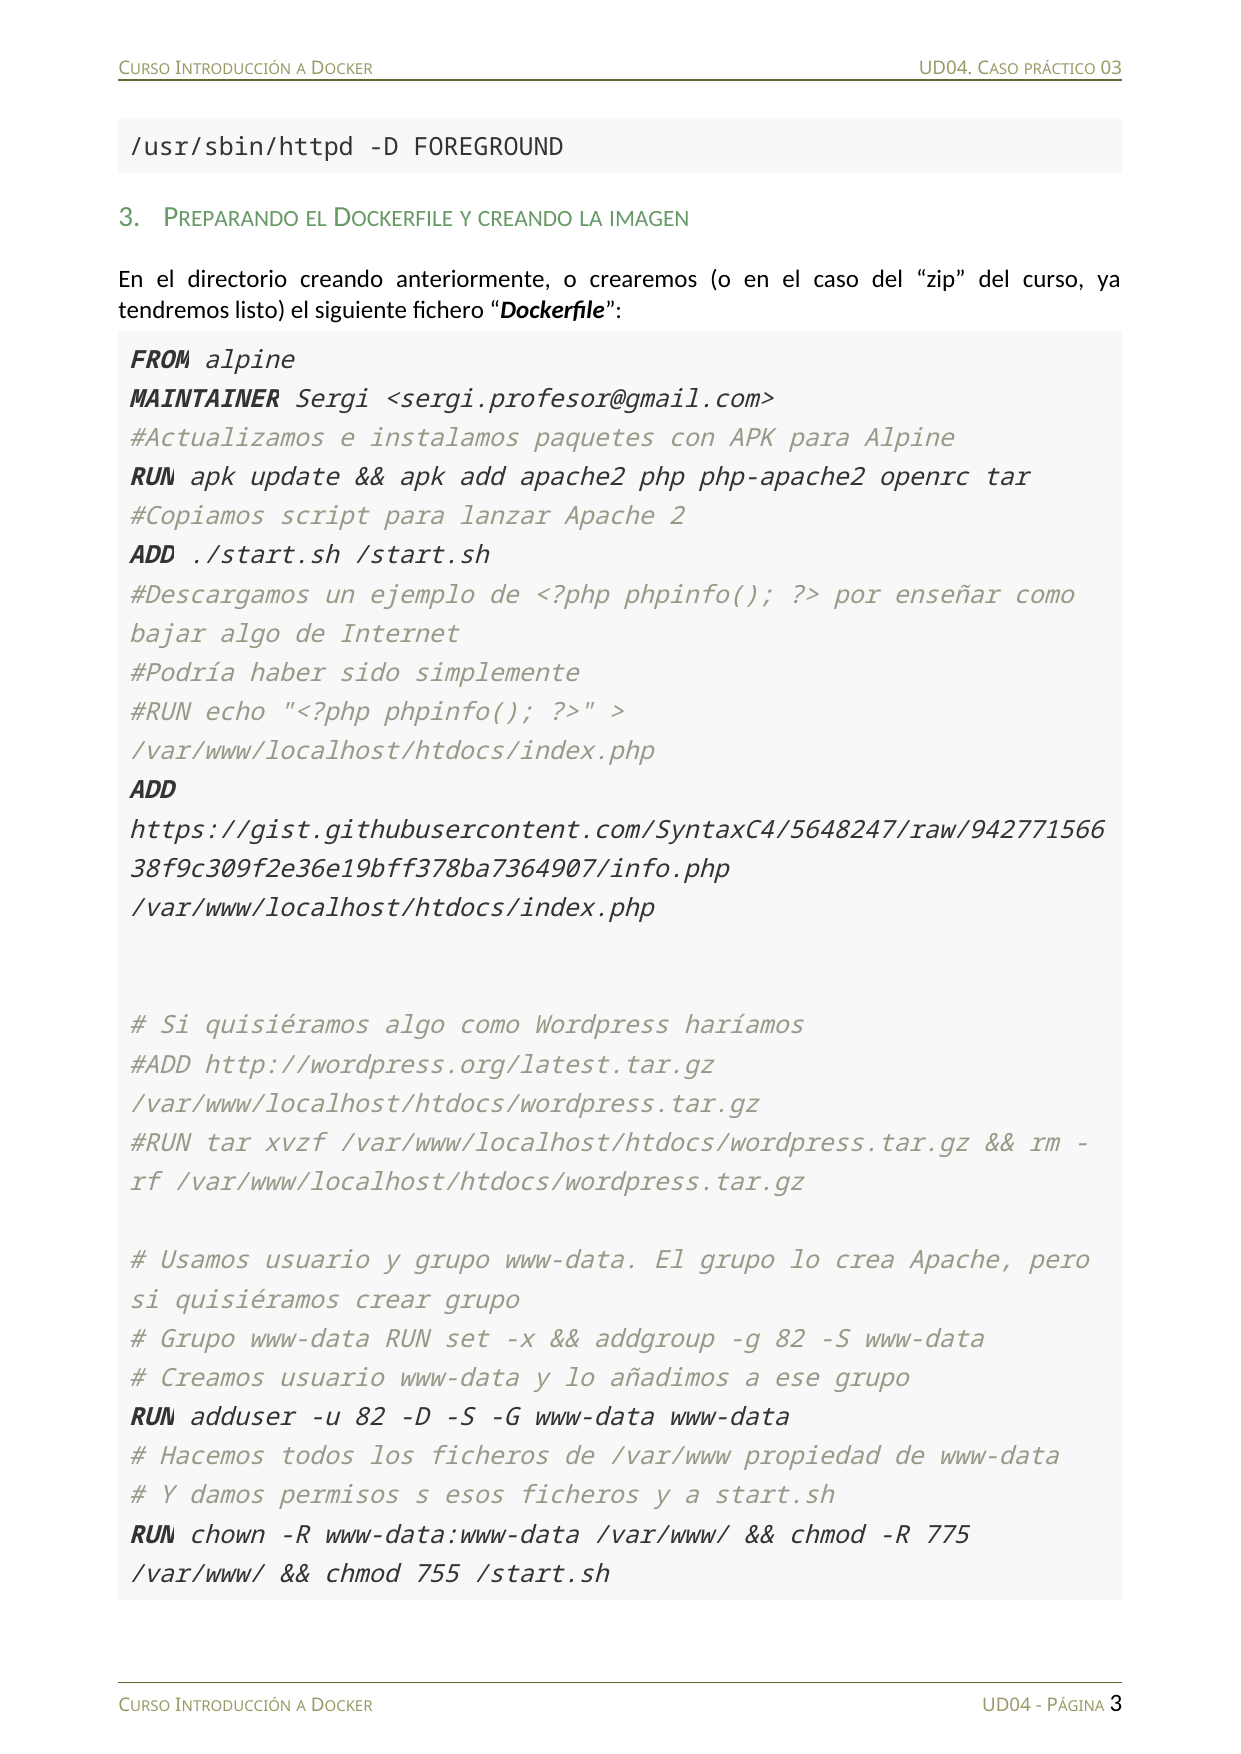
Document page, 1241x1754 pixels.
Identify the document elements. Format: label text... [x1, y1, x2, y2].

table_header /usr/sbin/httpd -D FOREGROUND [118, 118, 1122, 173]
subtitle Preparando el Dockerfile y creando la imagen [118, 198, 1122, 233]
text En el directorio creando anteriormente, o crearemos (o en el caso del “zip” del curso, ya tendremos listo) el siguiente fichero “Dockerfile”: [118, 263, 1122, 324]
table_header FROM alpine MAINTAINER Sergi <sergi.profesor@gmail.com> #Actualizamos e instalamos paquetes con APK para Alpine RUN apk update && apk add apache2 php php-apache2 openrc tar #Copiamos script para lanzar Apache 2 ADD ./start.sh /start.sh #Descargamos un ejemplo de <?php phpinfo(); ?> por enseñar como bajar algo de Internet #Podría haber sido simplemente #RUN echo "<?php phpinfo(); ?>" > /var/www/localhost/htdocs/index.php ADD https://gist.githubusercontent.com/SyntaxC4/5648247/raw/94277156638f9c309f2e36e19bff378ba7364907/info.php /var/www/localhost/htdocs/index.php # Si quisiéramos algo como Wordpress haríamos #ADD http://wordpress.org/latest.tar.gz /var/www/localhost/htdocs/wordpress.tar.gz #RUN tar xvzf /var/www/localhost/htdocs/wordpress.tar.gz && rm -rf /var/www/localhost/htdocs/wordpress.tar.gz # Usamos usuario y grupo www-data. El grupo lo crea Apache, pero si quisiéramos crear grupo # Grupo www-data RUN set -x && addgroup -g 82 -S www-data # Creamos usuario www-data y lo añadimos a ese grupo RUN adduser -u 82 -D -S -G www-data www-data # Hacemos todos los ficheros de /var/www propiedad de www-data # Y damos permisos s esos ficheros y a start.sh RUN chown -R www-data:www-data /var/www/ && chmod -R 775 /var/www/ && chmod 755 /start.sh [118, 331, 1122, 1600]
